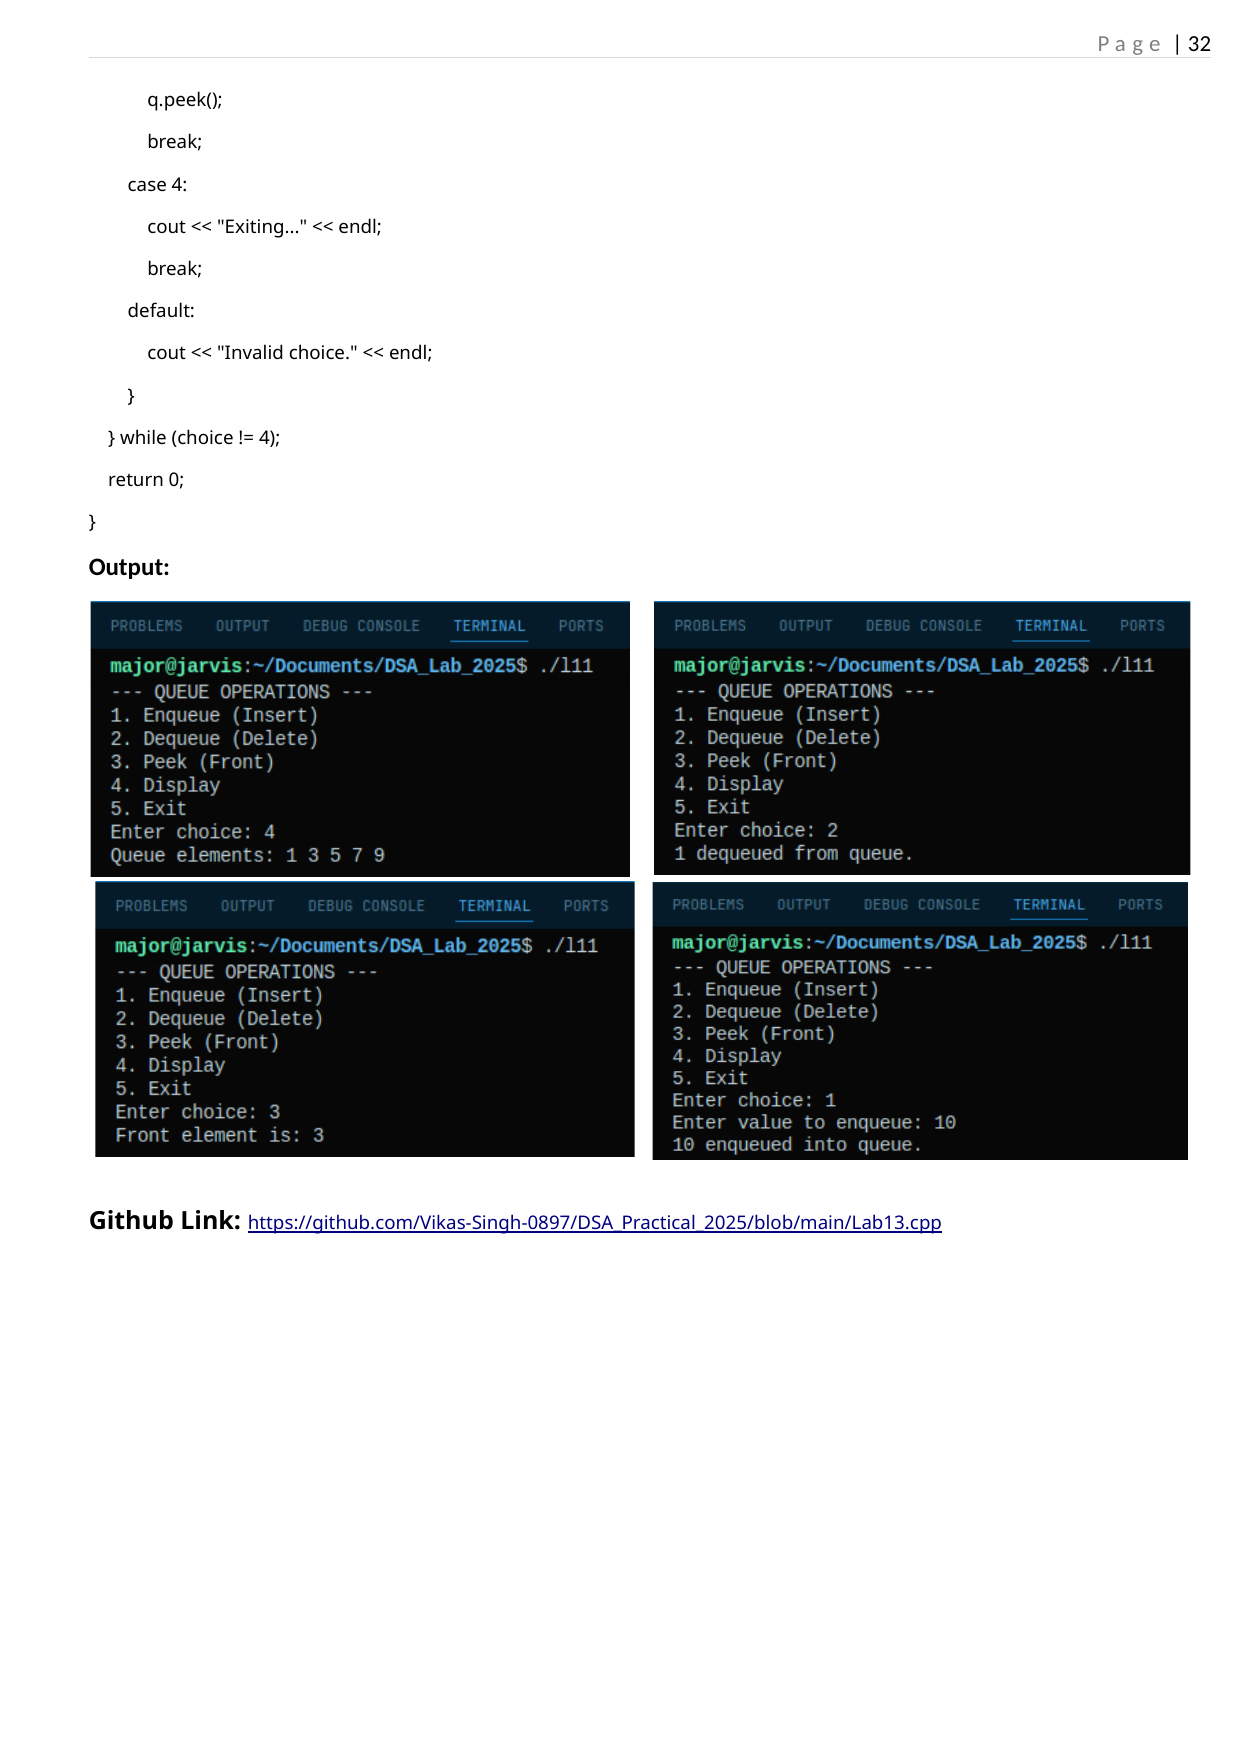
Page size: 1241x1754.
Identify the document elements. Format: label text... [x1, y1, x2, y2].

text break; [88, 129, 1211, 154]
picture [90, 601, 630, 877]
text } [88, 508, 1211, 534]
text break; [88, 255, 1211, 281]
text } [88, 382, 1211, 407]
picture [95, 881, 635, 1157]
text q.peek(); [88, 87, 1211, 112]
text Output: [88, 551, 1211, 581]
text cout << "Invalid choice." << endl; [88, 340, 1211, 365]
text } while (choice != 4); [88, 424, 1211, 449]
text default: [88, 297, 1211, 323]
picture [652, 882, 1188, 1160]
picture [654, 601, 1191, 875]
text return 0; [88, 466, 1211, 492]
text Github Link: https://github.com/Vikas-Singh-0897/DSA_Practical_2025/blob/main/Lab13.cpp [88, 1203, 1211, 1237]
text cout << "Exiting..." << endl; [88, 213, 1211, 239]
text case 4: [88, 171, 1211, 196]
